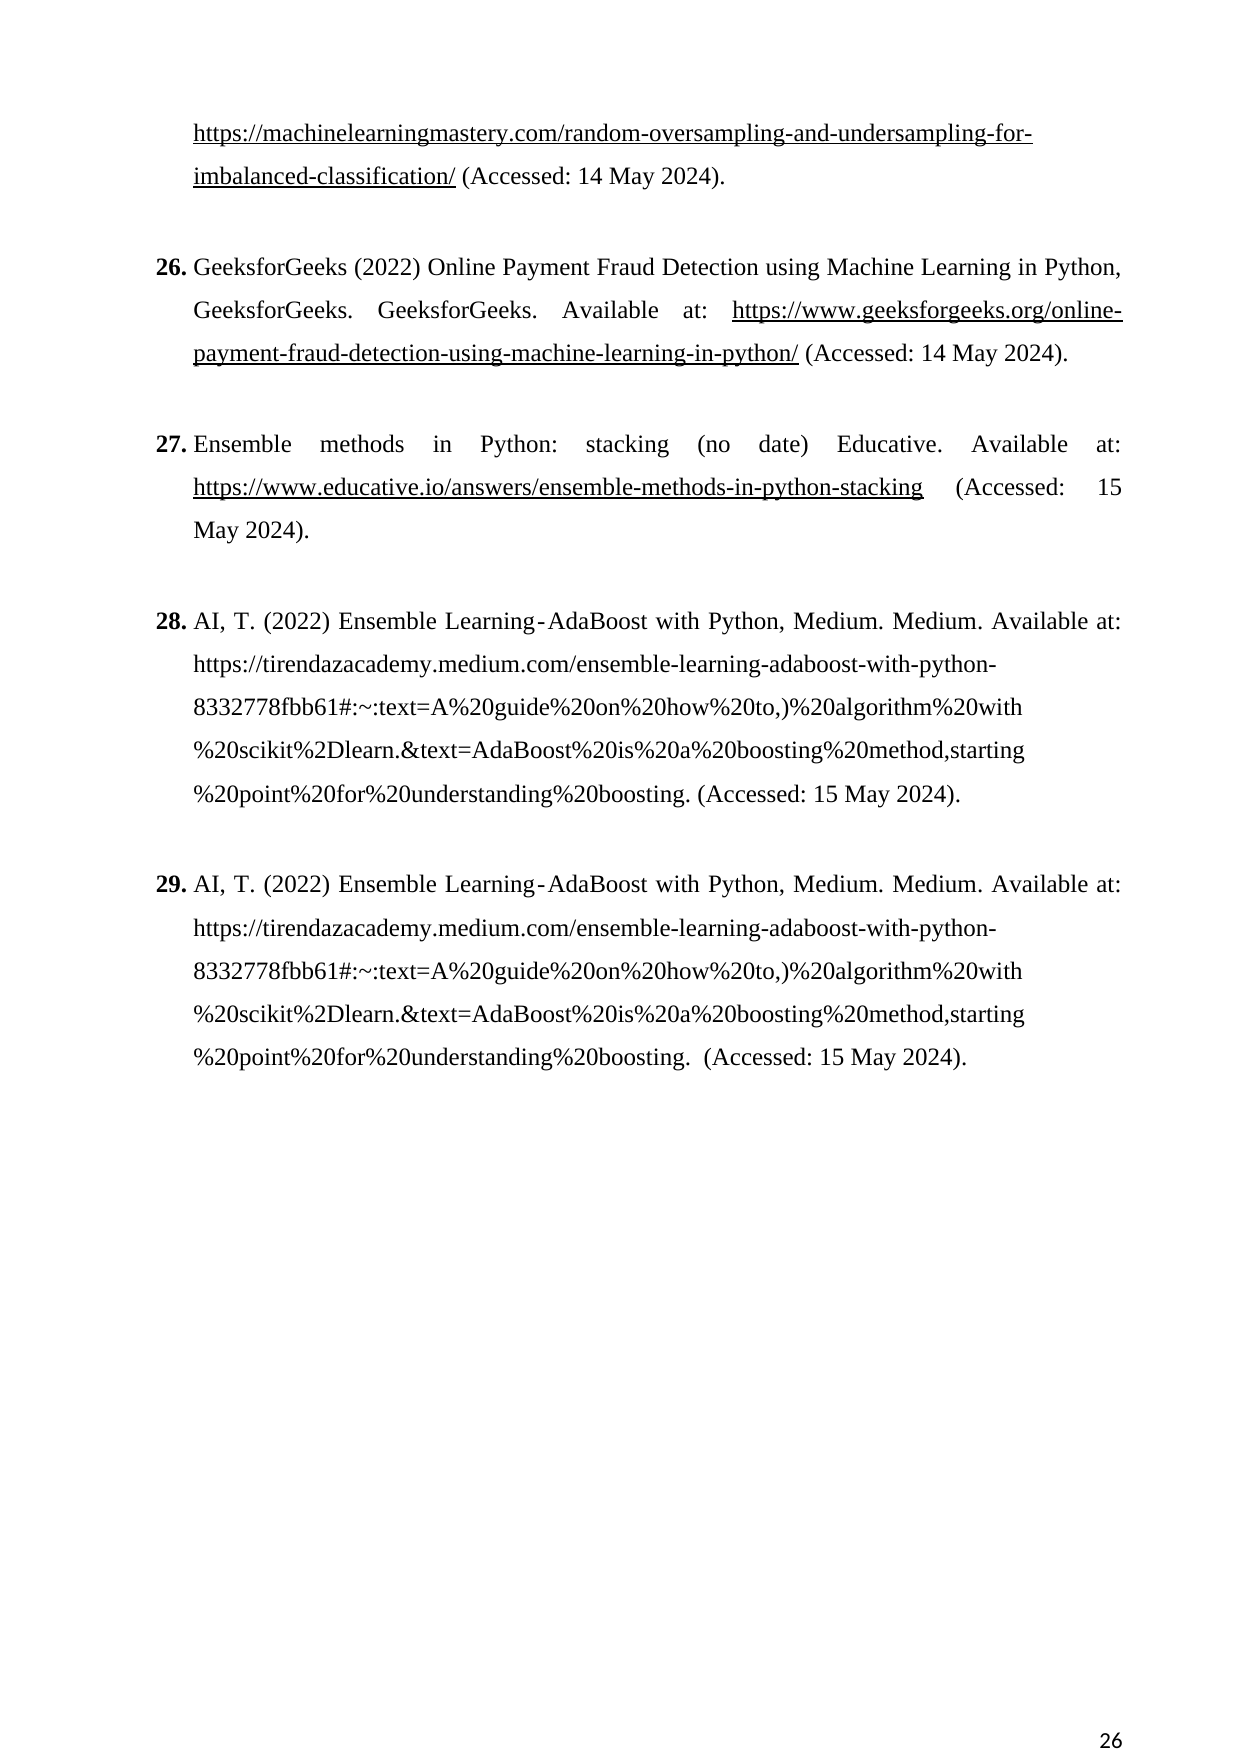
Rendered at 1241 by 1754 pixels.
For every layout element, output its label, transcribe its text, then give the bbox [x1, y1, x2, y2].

list AI, T. (2022) Ensemble Learning - AdaBoost with Python, Medium. Medium. Available at: https://tirendazacademy.medium.com/ensemble-learning-adaboost-with-python-8332778fbb61#:~:text=A%20guide%20on%20how%20to,)%20algorithm%20with%20scikit%2Dlearn.&text=AdaBoost%20is%20a%20boosting%20method,starting%20point%20for%20understanding%20boosting. (Accessed: 15 May 2024). [156, 606, 1122, 807]
list Ensemble methods in Python: stacking (no date) Educative. Available at: https://www.educative.io/answers/ensemble-methods-in-python-stacking (Accessed: 15 May 2024). [156, 429, 1122, 544]
list AI, T. (2022) Ensemble Learning - AdaBoost with Python, Medium. Medium. Available at: https://tirendazacademy.medium.com/ensemble-learning-adaboost-with-python-8332778fbb61#:~:text=A%20guide%20on%20how%20to,)%20algorithm%20with%20scikit%2Dlearn.&text=AdaBoost%20is%20a%20boosting%20method,starting%20point%20for%20understanding%20boosting. (Accessed: 15 May 2024). [156, 869, 1122, 1071]
list GeeksforGeeks (2022) Online Payment Fraud Detection using Machine Learning in Python, GeeksforGeeks. GeeksforGeeks. Available at: https://www.geeksforgeeks.org/online-payment-fraud-detection-using-machine-learning-in-python/ (Accessed: 14 May 2024). [156, 252, 1122, 367]
list https://machinelearningmastery.com/random-oversampling-and-undersampling-for-imbalanced-classification/ (Accessed: 14 May 2024). [156, 118, 1122, 190]
